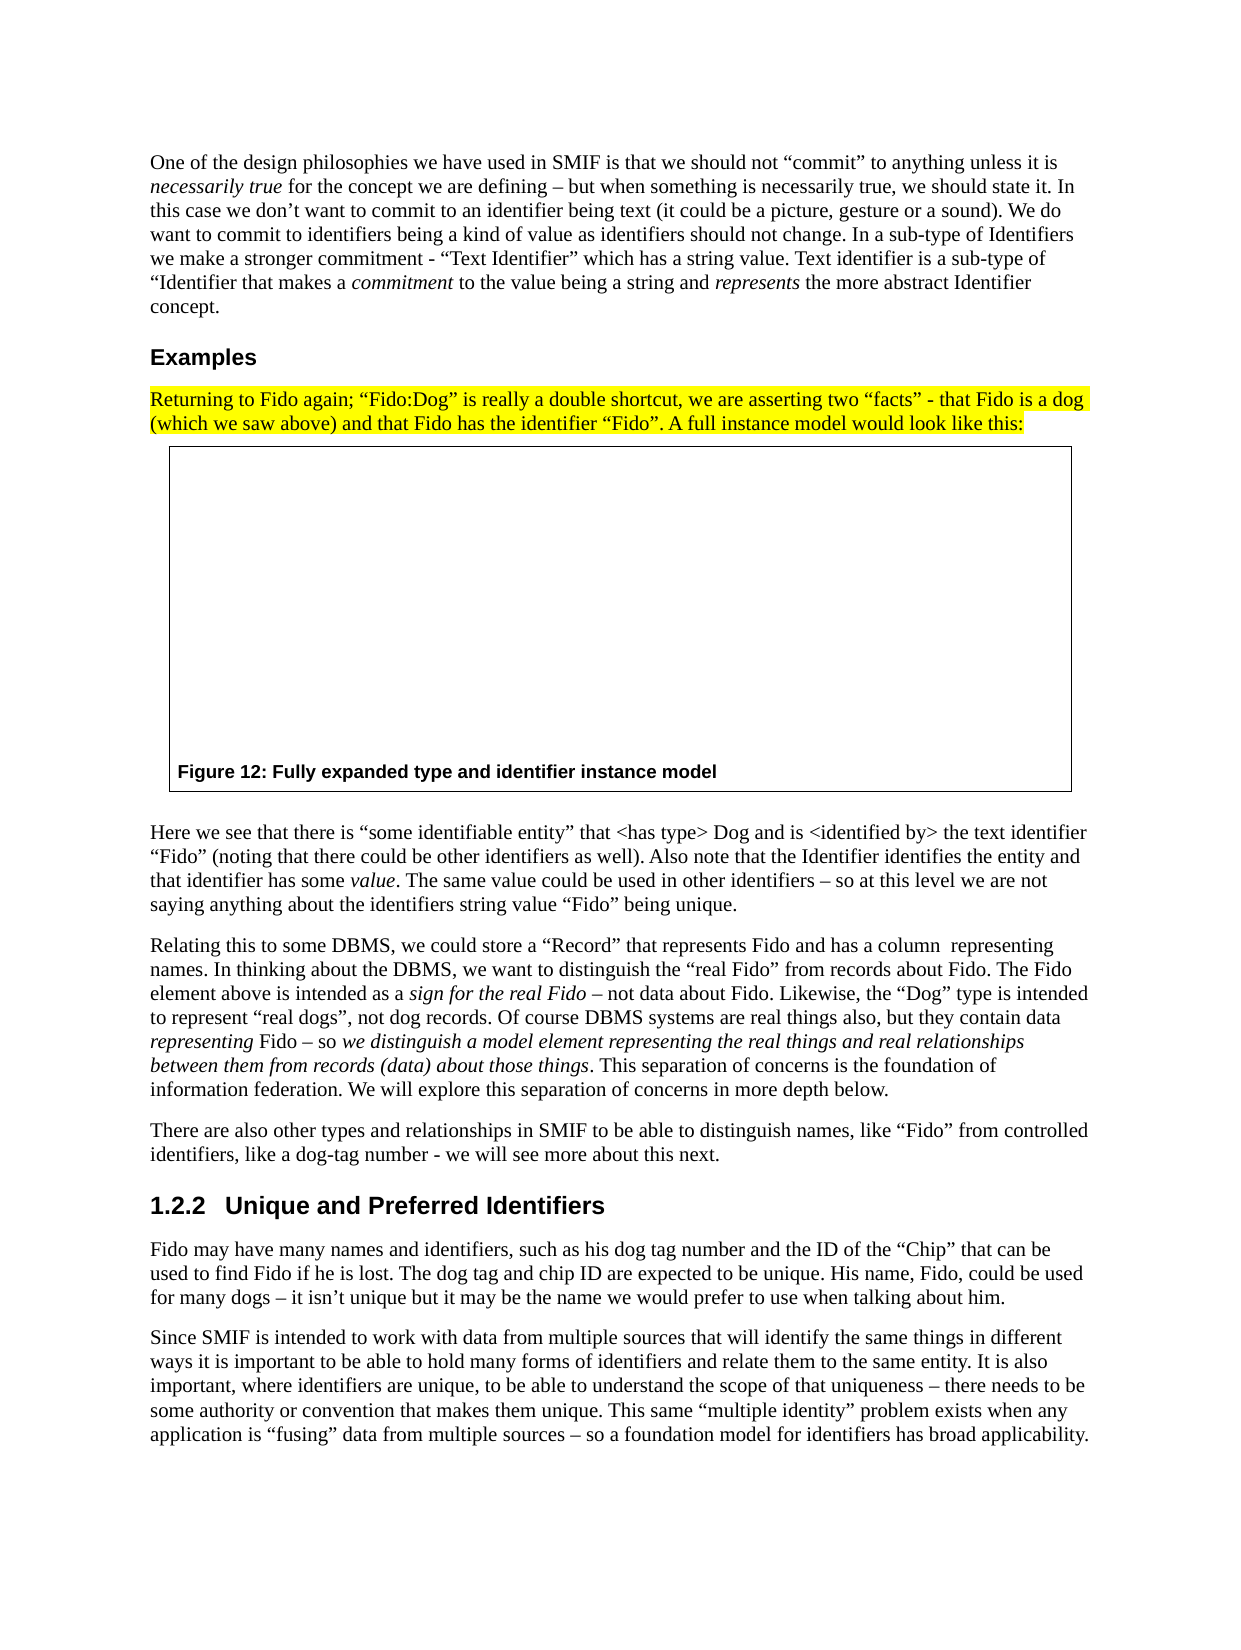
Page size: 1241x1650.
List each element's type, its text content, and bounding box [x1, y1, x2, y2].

text Here we see that there is “some identifiable entity” that <has type> Dog and is <identified by> the text identifier “Fido” (noting that there could be other identifiers as well). Also note that the Identifier identifies the entity and that identifier has some value. The same value could be used in other identifiers – so at this level we are not saying anything about the identifiers string value “Fido” being unique. [150, 447, 1090, 916]
text Fido may have many names and identifiers, such as his dog tag number and the ID of the “Chip” that can be used to find Fido if he is lost. The dog tag and chip ID are expected to be unique. His name, Fido, could be used for many dogs – it isn’t unique but it may be the name we would prefer to use when talking about him. [150, 1236, 1090, 1309]
text Figure 12: Fully expanded type and identifier instance model [177, 455, 1063, 782]
text Relating this to some DBMS, we could store a “Record” that represents Fido and has a column representing names. In thinking about the DBMS, we want to distinguish the “real Fido” from records about Fido. The Fido element above is intended as a sign for the real Fido – not data about Fido. Likewise, the “Dog” type is intended to represent “real dogs”, not dog records. Of course DBMS systems are real things also, but they contain data representing Fido – so we distinguish a model element representing the real things and real relationships between them from records (data) about those things. This separation of concerns is the foundation of information federation. We will explore this separation of concerns in more depth below. [150, 933, 1090, 1101]
text Examples [150, 343, 1090, 370]
text Since SMIF is intended to work with data from multiple sources that will identify the same things in different ways it is important to be able to hold many forms of identifiers and relate them to the same entity. It is also important, where identifiers are unique, to be able to understand the scope of that uniqueness – there needs to be some authority or convention that makes them unique. This same “multiple identity” problem exists when any application is “fusing” data from multiple sources – so a foundation model for identifiers has broad applicability. [150, 1325, 1090, 1446]
text One of the design philosophies we have used in SMIF is that we should not “commit” to anything unless it is necessarily true for the concept we are defining – but when something is necessarily true, we should state it. In this case we don’t want to commit to an identifier being text (it could be a picture, gesture or a sound). We do want to commit to identifiers being a kind of value as identifiers should not change. In a sub-type of Identifiers we make a stronger commitment - “Text Identifier” which has a string value. Text identifier is a sub-type of “Identifier that makes a commitment to the value being a string and represents the more abstract Identifier concept. [150, 150, 1090, 318]
subtitle Unique and Preferred Identifiers [150, 1191, 1090, 1220]
text There are also other types and relationships in SMIF to be able to distinguish names, like “Fido” from controlled identifiers, like a dog-tag number - we will see more about this next. [150, 1118, 1090, 1166]
text Returning to Fido again; “Fido:Dog” is really a double shortcut, we are asserting two “facts” - that Fido is a dog (which we saw above) and that Fido has the identifier “Fido”. A full instance model would look like this: [150, 386, 1090, 434]
